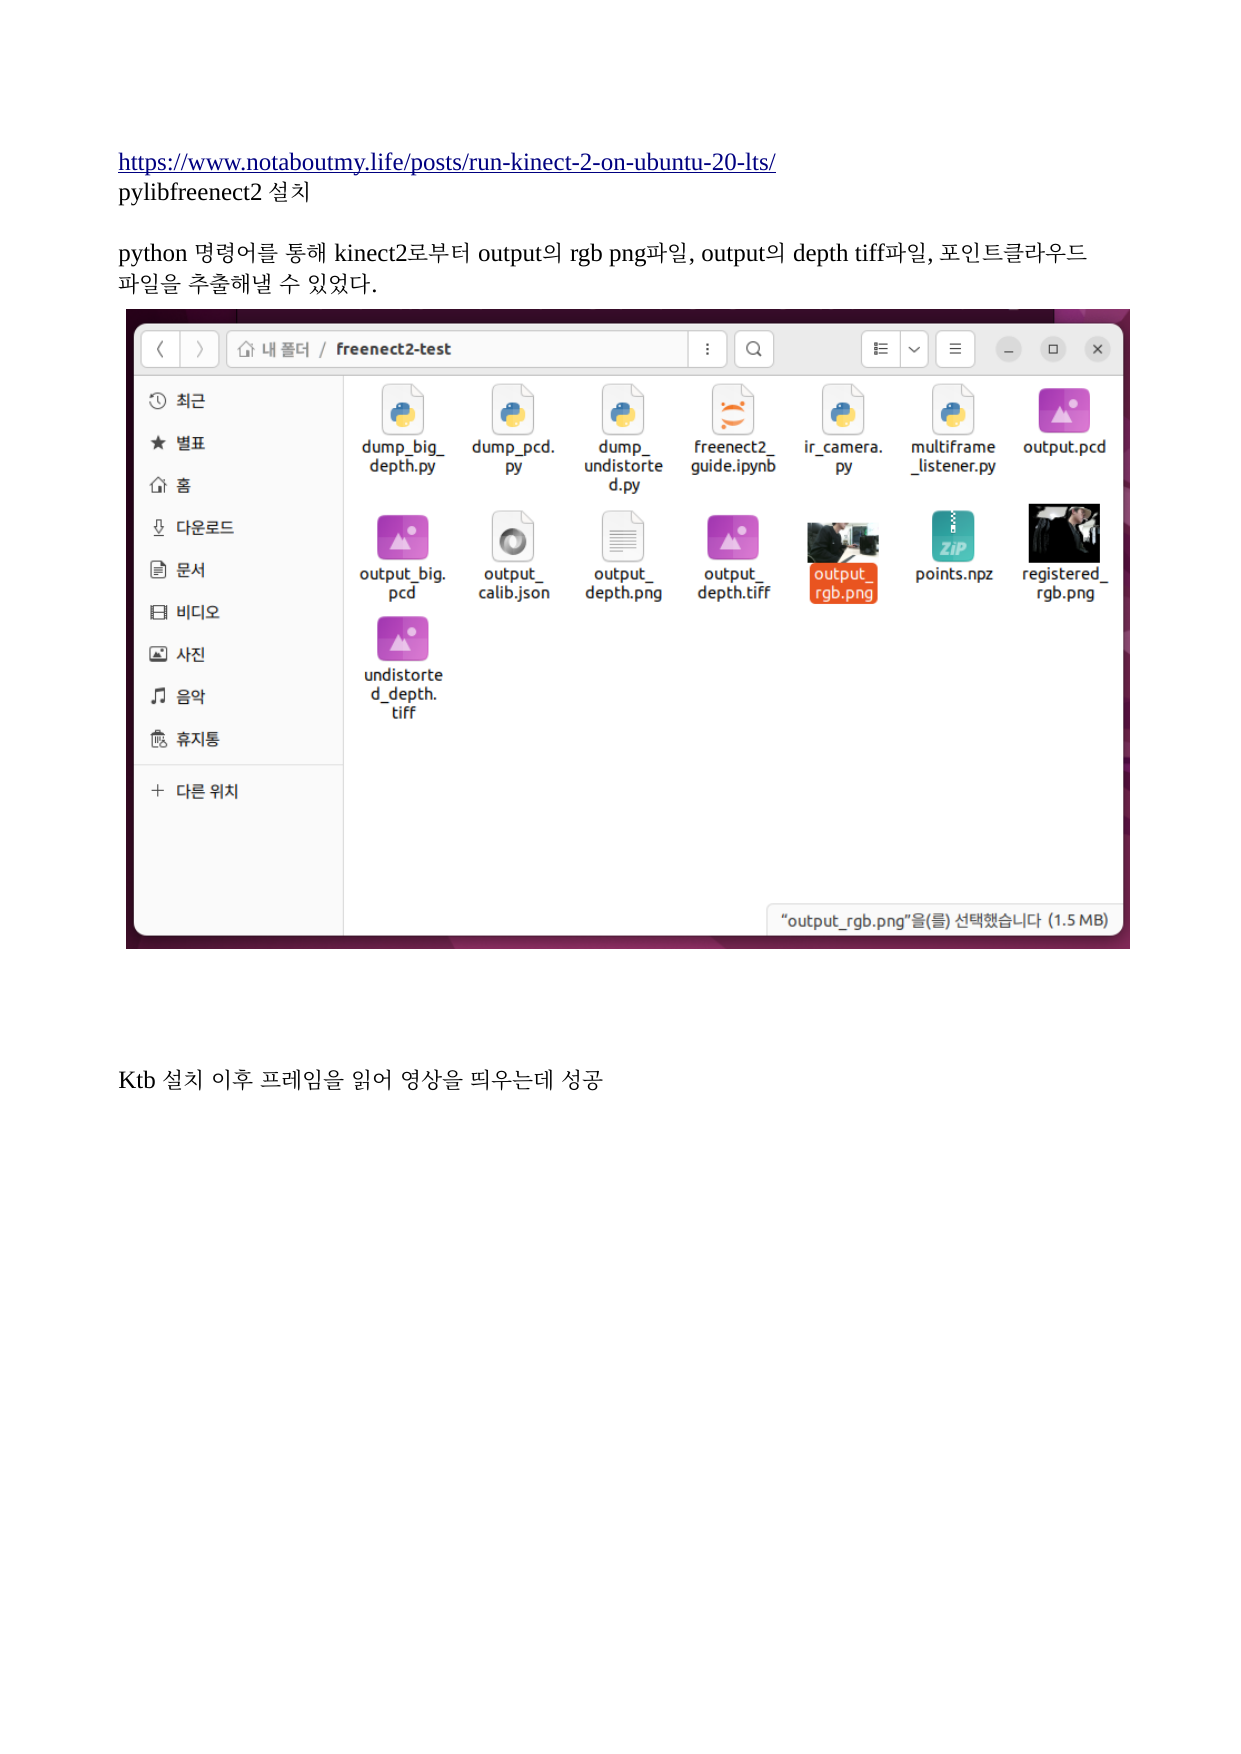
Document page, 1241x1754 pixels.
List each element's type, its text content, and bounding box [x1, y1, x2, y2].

picture [126, 309, 1130, 949]
text https://www.notaboutmy.life/posts/run-kinect-2-on-ubuntu-20-lts/ [118, 147, 1122, 176]
text python 명령어를 통해 kinect2로부터 output의 rgb png파일, output의 depth tiff파일, 포인트클라우드 파일을 추출해낼 수 있었다. [118, 236, 1122, 299]
text Ktb 설치 이후 프레임을 읽어 영상을 띄우는데 성공 [118, 1064, 1122, 1095]
text pylibfreenect2 설치 [118, 176, 1122, 207]
